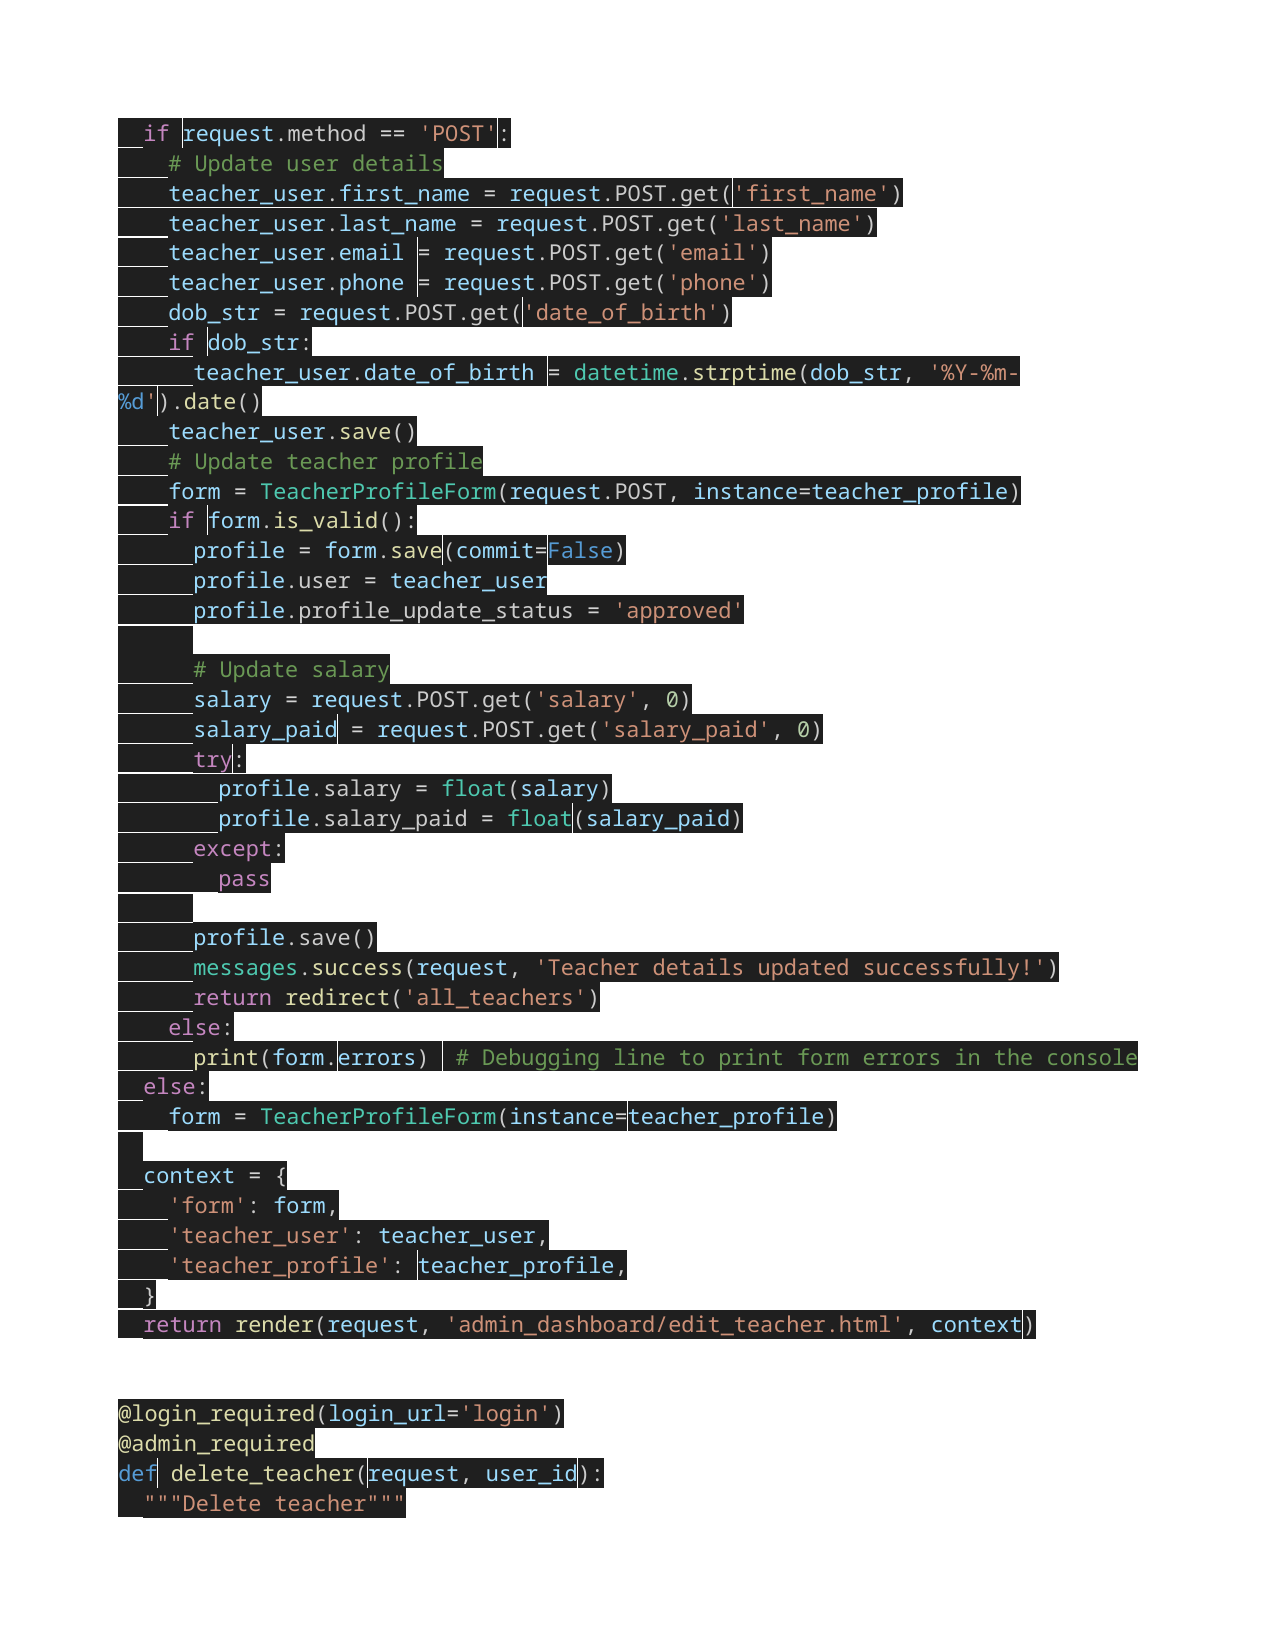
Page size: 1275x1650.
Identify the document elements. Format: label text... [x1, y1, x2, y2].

text print(form.errors) # Debugging line to print form errors in the console [118, 1041, 1157, 1071]
text teacher_user.last_name = request.POST.get('last_name') [118, 207, 1157, 237]
text } [118, 1280, 1157, 1309]
text 'form': form, [118, 1190, 1157, 1220]
text def delete_teacher(request, user_id): [118, 1458, 1157, 1488]
text if dob_str: [118, 327, 1157, 356]
text except: [118, 833, 1157, 863]
text teacher_user.first_name = request.POST.get('first_name') [118, 178, 1157, 207]
text """Delete teacher""" [118, 1488, 1157, 1518]
text # Update salary [118, 654, 1157, 684]
text 'teacher_profile': teacher_profile, [118, 1250, 1157, 1280]
text if request.method == 'POST': [118, 118, 1157, 148]
text salary_paid = request.POST.get('salary_paid', 0) [118, 714, 1157, 744]
text profile.salary = float(salary) [118, 773, 1157, 803]
text # Update user details [118, 148, 1157, 178]
text @login_required(login_url='login') [118, 1398, 1157, 1428]
text return redirect('all_teachers') [118, 982, 1157, 1012]
text teacher_user.phone = request.POST.get('phone') [118, 267, 1157, 297]
text profile.save() [118, 922, 1157, 952]
text pass [118, 863, 1157, 893]
text teacher_user.email = request.POST.get('email') [118, 237, 1157, 267]
text context = { [118, 1161, 1157, 1190]
text # Update teacher profile [118, 446, 1157, 476]
text else: [118, 1012, 1157, 1041]
text profile = form.save(commit=False) [118, 535, 1157, 565]
text teacher_user.date_of_birth = datetime.strptime(dob_str, '%Y-%m-%d').date() [118, 356, 1157, 416]
text return render(request, 'admin_dashboard/edit_teacher.html', context) [118, 1309, 1157, 1339]
text dob_str = request.POST.get('date_of_birth') [118, 297, 1157, 327]
text profile.salary_paid = float(salary_paid) [118, 803, 1157, 833]
text if form.is_valid(): [118, 505, 1157, 535]
text form = TeacherProfileForm(instance=teacher_profile) [118, 1101, 1157, 1131]
text teacher_user.save() [118, 416, 1157, 446]
text salary = request.POST.get('salary', 0) [118, 684, 1157, 714]
text try: [118, 744, 1157, 773]
text 'teacher_user': teacher_user, [118, 1220, 1157, 1250]
text profile.profile_update_status = 'approved' [118, 595, 1157, 624]
text form = TeacherProfileForm(request.POST, instance=teacher_profile) [118, 476, 1157, 505]
text @admin_required [118, 1428, 1157, 1458]
text profile.user = teacher_user [118, 565, 1157, 595]
text messages.success(request, 'Teacher details updated successfully!') [118, 952, 1157, 982]
text else: [118, 1071, 1157, 1101]
